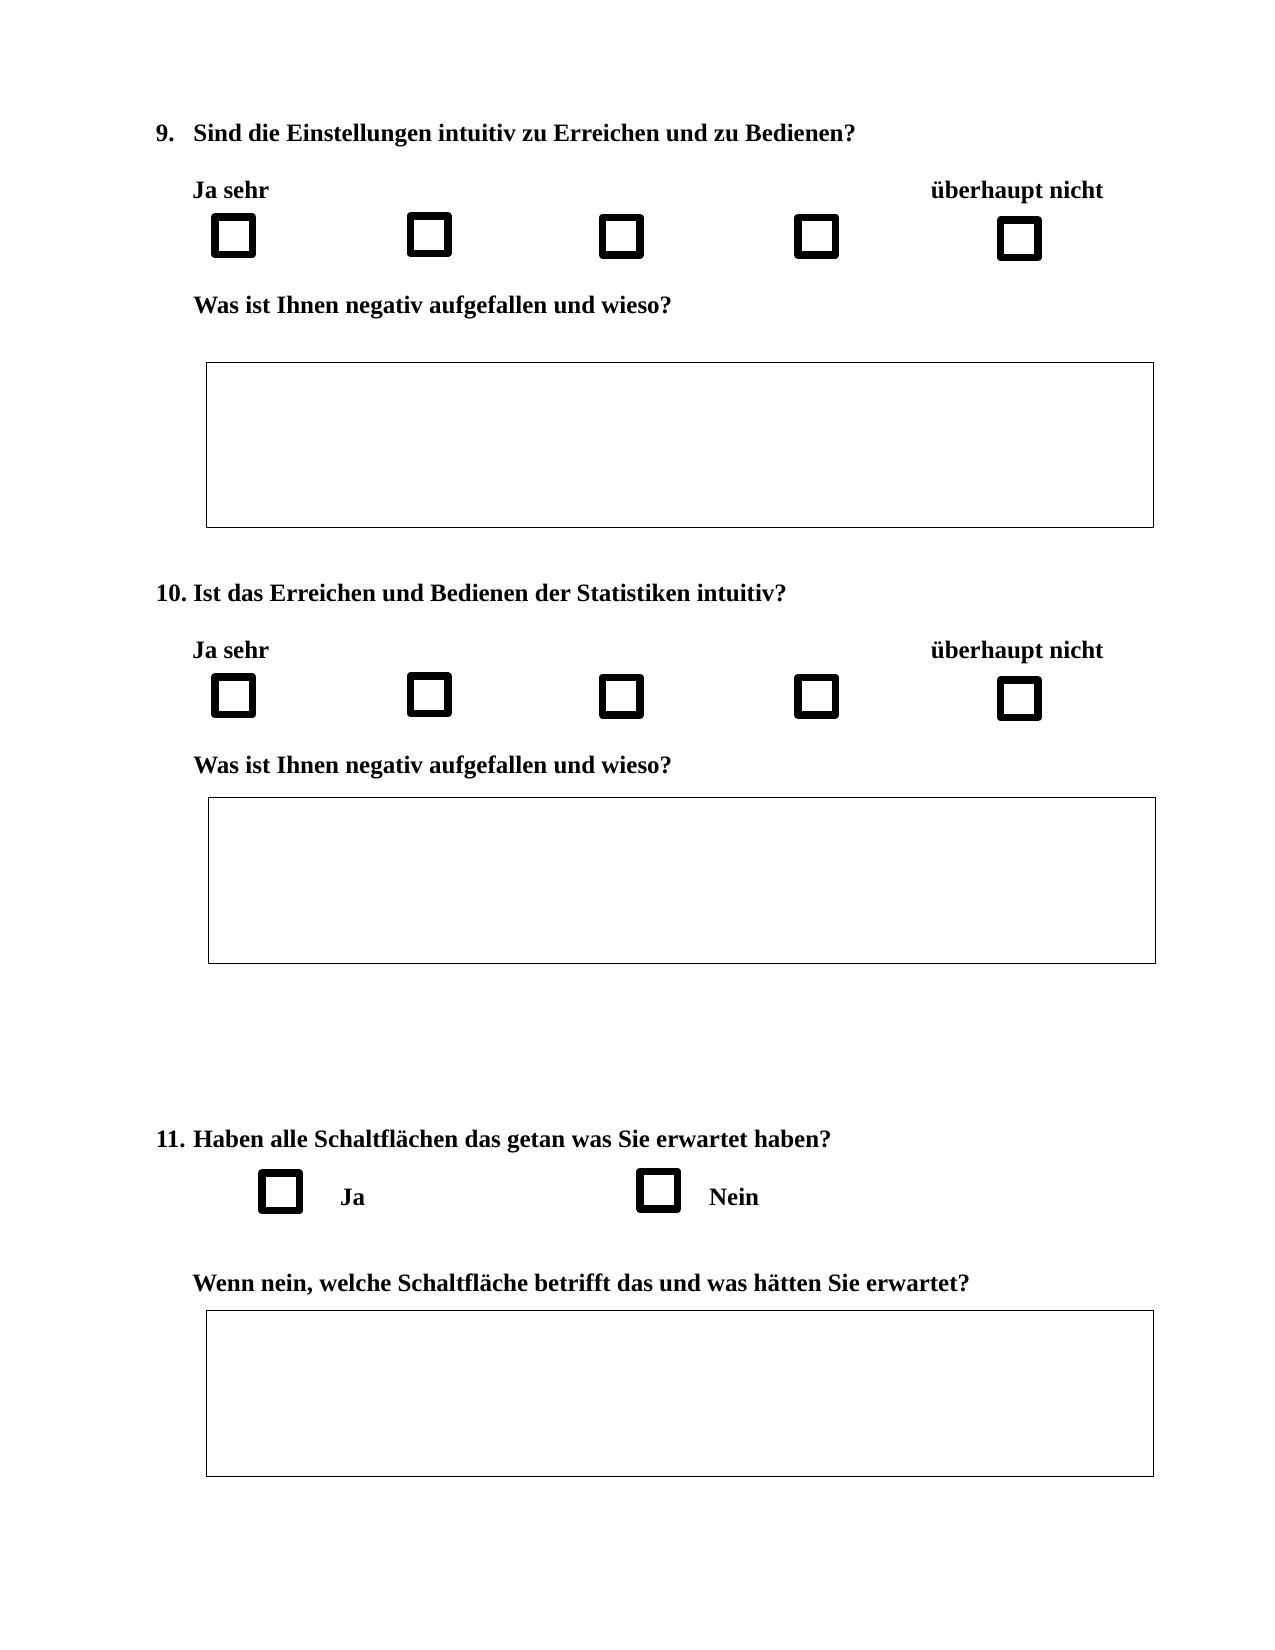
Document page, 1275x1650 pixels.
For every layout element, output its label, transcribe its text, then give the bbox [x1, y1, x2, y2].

list Was ist Ihnen negativ aufgefallen und wieso? [156, 751, 1157, 779]
text Wenn nein, welche Schaltfläche betrifft das und was hätten Sie erwartet? [118, 1268, 1157, 1297]
text Ja sehr überhaupt nicht [118, 176, 1157, 204]
text Nein [681, 1182, 1157, 1211]
text Ja [303, 1182, 636, 1211]
list Ist das Erreichen und Bedienen der Statistiken intuitiv? [156, 578, 1157, 607]
list Sind die Einstellungen intuitiv zu Erreichen und zu Bedienen? [156, 118, 1157, 147]
list Was ist Ihnen negativ aufgefallen und wieso? [156, 291, 1157, 319]
text Ja sehr überhaupt nicht [118, 636, 1157, 664]
list Haben alle Schaltflächen das getan was Sie erwartet haben? [156, 1124, 1157, 1153]
text [118, 1182, 258, 1211]
